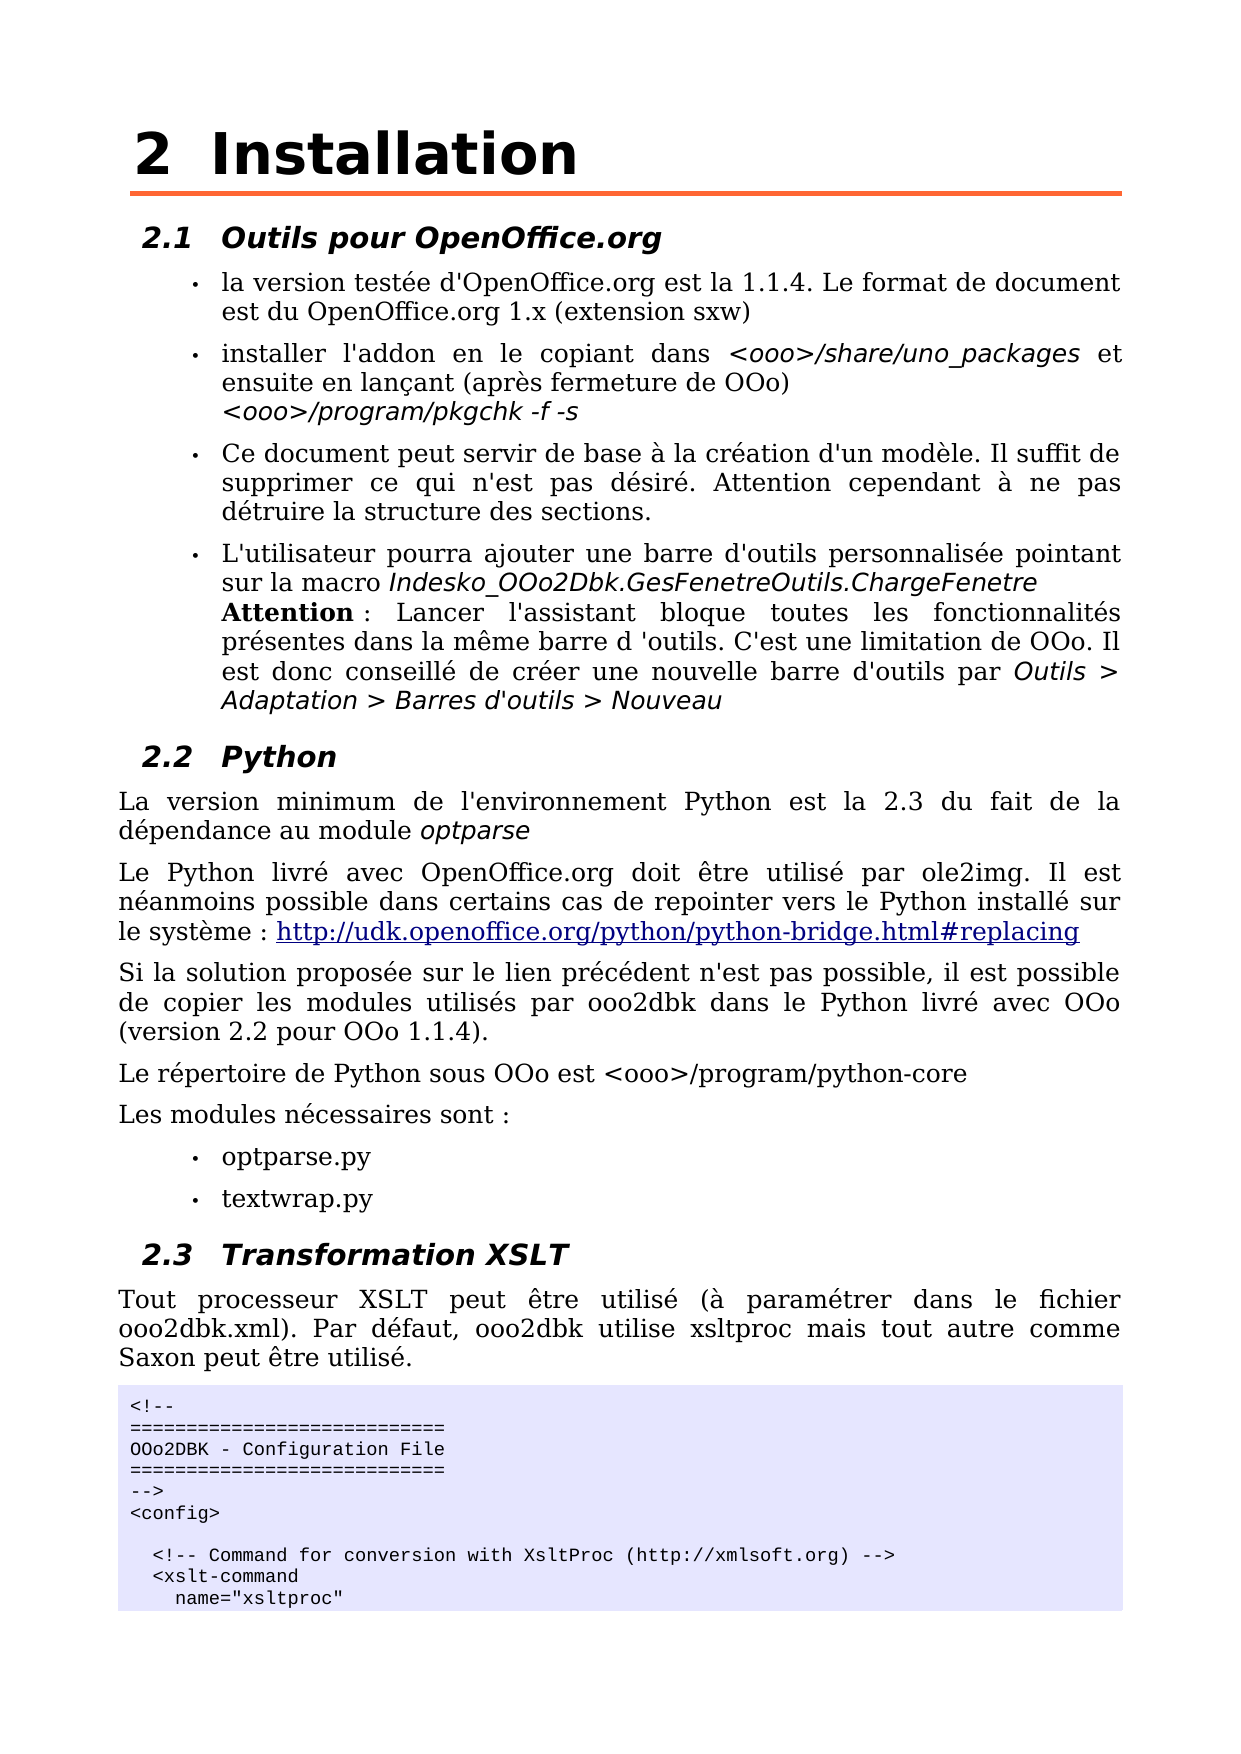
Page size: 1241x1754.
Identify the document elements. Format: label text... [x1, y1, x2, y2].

subtitle Transformation XSLT [142, 1238, 1122, 1273]
subtitle Outils pour OpenOffice.org [142, 221, 1122, 255]
list optparse.py [192, 1142, 1122, 1172]
list Ce document peut servir de base à la création d'un modèle. Il suffit de supprimer ce qui n'est pas désiré. Attention cependant à ne pas détruire la structure des sections. [192, 439, 1122, 527]
list installer l'addon en le copiant dans <ooo>/share/uno_packages et ensuite en lançant (après fermeture de OOo) <ooo>/program/pkgchk -f -s [192, 339, 1122, 427]
list textwrap.py [192, 1184, 1122, 1213]
subtitle Python [142, 740, 1122, 774]
list <!-- Command for conversion with XsltProc (http://xmlsoft.org) --> [119, 1534, 1122, 1555]
list ============================ [119, 1449, 1122, 1470]
list OOo2DBK - Configuration File [119, 1428, 1122, 1449]
list ============================ [119, 1407, 1122, 1428]
list L'utilisateur pourra ajouter une barre d'outils personnalisée pointant sur la macro Indesko_OOo2Dbk.GesFenetreOutils.ChargeFenetre Attention : Lancer l'assistant bloque toutes les fonctionnalités présentes dans la même barre d 'outils. C'est une limitation de OOo. Il est donc conseillé de créer une nouvelle barre d'outils par Outils > Adaptation > Barres d'outils > Nouveau [192, 539, 1122, 715]
list --> [119, 1470, 1122, 1492]
text Si la solution proposée sur le lien précédent n'est pas possible, il est possible de copier les modules utilisés par ooo2dbk dans le Python livré avec OOo (version 2.2 pour OOo 1.1.4). [118, 958, 1122, 1046]
text La version minimum de l'environnement Python est la 2.3 du fait de la dépendance au module optparse [118, 787, 1122, 846]
text Les modules nécessaires sont : [118, 1101, 1122, 1130]
list la version testée d'OpenOffice.org est la 1.1.4. Le format de document est du OpenOffice.org 1.x (extension sxw) [192, 268, 1122, 326]
list <!-- [119, 1386, 1122, 1407]
list <xslt-command [119, 1555, 1122, 1577]
text Le Python livré avec OpenOffice.org doit être utilisé par ole2img. Il est néanmoins possible dans certains cas de repointer vers le Python installé sur le système : http://udk.openoffice.org/python/python-bridge.html#replacing [118, 858, 1122, 946]
text Tout processeur XSLT peut être utilisé (à paramétrer dans le fichier ooo2dbk.xml). Par défaut, ooo2dbk utilise xsltproc mais tout autre comme Saxon peut être utilisé. [118, 1285, 1122, 1373]
subtitle Installation [130, 118, 1122, 191]
list name="xsltproc" [119, 1577, 1122, 1610]
list <config> [119, 1492, 1122, 1513]
text Le répertoire de Python sous OOo est <ooo>/program/python-core [118, 1059, 1122, 1088]
